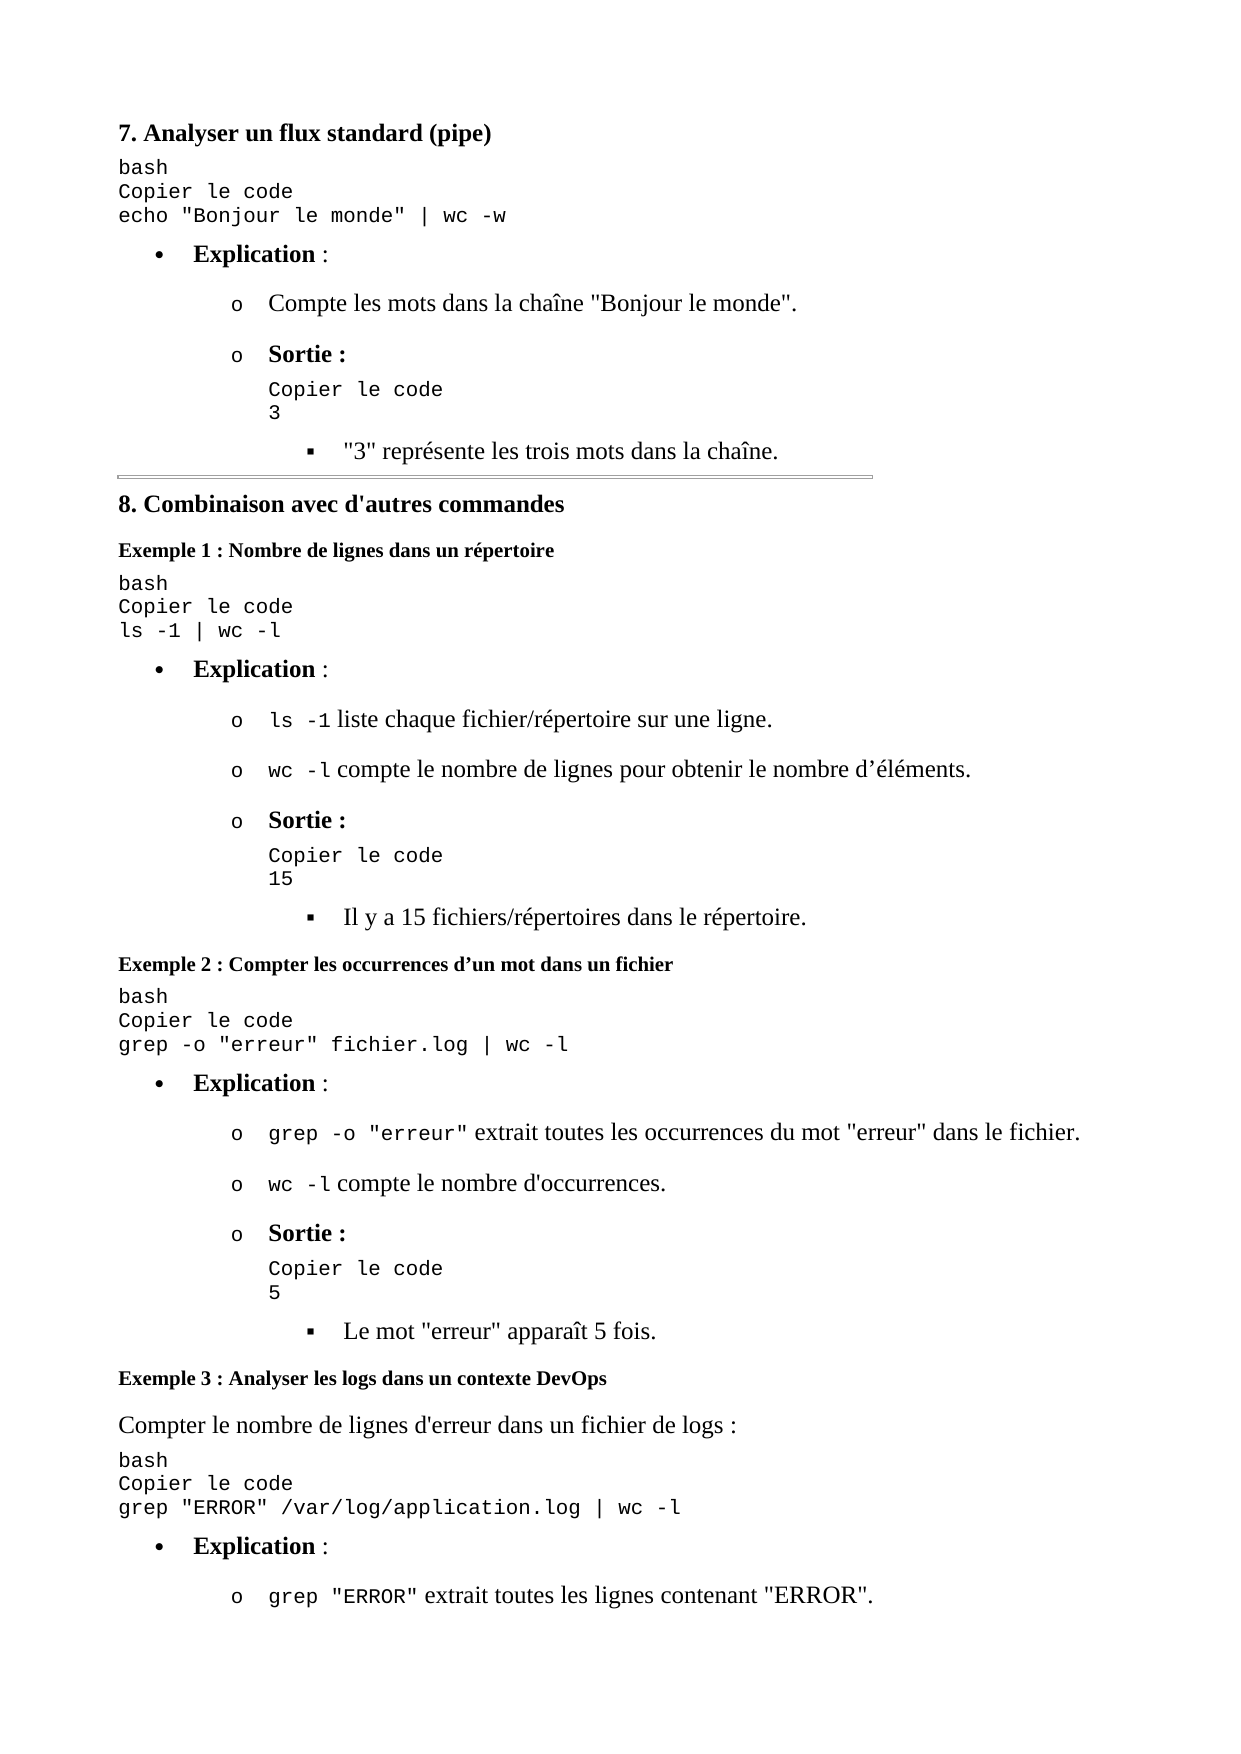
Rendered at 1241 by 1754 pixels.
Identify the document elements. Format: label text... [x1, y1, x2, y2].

list wc -l compte le nombre d'occurrences. [231, 1168, 1122, 1197]
text grep -o "erreur" fichier.log | wc -l [118, 1034, 1122, 1057]
list Il y a 15 fichiers/répertoires dans le répertoire. [306, 902, 1122, 931]
list "3" représente les trois mots dans la chaîne. [306, 436, 1122, 465]
text 15 [268, 868, 1122, 892]
list Explication : [156, 1531, 1122, 1560]
list Compte les mots dans la chaîne "Bonjour le monde". [231, 288, 1122, 318]
text Copier le code [118, 597, 1122, 620]
subtitle Exemple 3 : Analyser les logs dans un contexte DevOps [118, 1366, 1122, 1389]
text echo "Bonjour le monde" | wc -w [118, 204, 1122, 228]
list Explication : [156, 1068, 1122, 1097]
list Sortie : [231, 339, 1122, 368]
list Explication : [156, 239, 1122, 267]
subtitle Exemple 2 : Compter les occurrences d’un mot dans un fichier [118, 952, 1122, 976]
text 5 [268, 1282, 1122, 1306]
text Copier le code [268, 845, 1122, 868]
text ls -1 | wc -l [118, 620, 1122, 644]
subtitle 7. Analyser un flux standard (pipe) [118, 118, 1122, 147]
text bash [118, 157, 1122, 181]
text 3 [268, 402, 1122, 426]
subtitle Exemple 1 : Nombre de lignes dans un répertoire [118, 538, 1122, 562]
text Copier le code [118, 181, 1122, 204]
list Sortie : [231, 805, 1122, 834]
list grep -o "erreur" extrait toutes les occurrences du mot "erreur" dans le fichier. [231, 1117, 1122, 1147]
text bash [118, 573, 1122, 597]
text Copier le code [268, 379, 1122, 402]
list ls -1 liste chaque fichier/répertoire sur une ligne. [231, 704, 1122, 733]
list grep "ERROR" extrait toutes les lignes contenant "ERROR". [231, 1581, 1122, 1610]
text Copier le code [118, 1010, 1122, 1034]
subtitle 8. Combinaison avec d'autres commandes [118, 489, 1122, 518]
text grep "ERROR" /var/log/application.log | wc -l [118, 1497, 1122, 1521]
text bash [118, 1449, 1122, 1473]
text bash [118, 986, 1122, 1010]
text Copier le code [118, 1473, 1122, 1497]
text Compter le nombre de lignes d'erreur dans un fichier de logs : [118, 1410, 1122, 1439]
list Sortie : [231, 1218, 1122, 1248]
text Copier le code [268, 1258, 1122, 1282]
list Explication : [156, 654, 1122, 683]
list wc -l compte le nombre de lignes pour obtenir le nombre d’éléments. [231, 754, 1122, 784]
list Le mot "erreur" apparaît 5 fois. [306, 1316, 1122, 1345]
